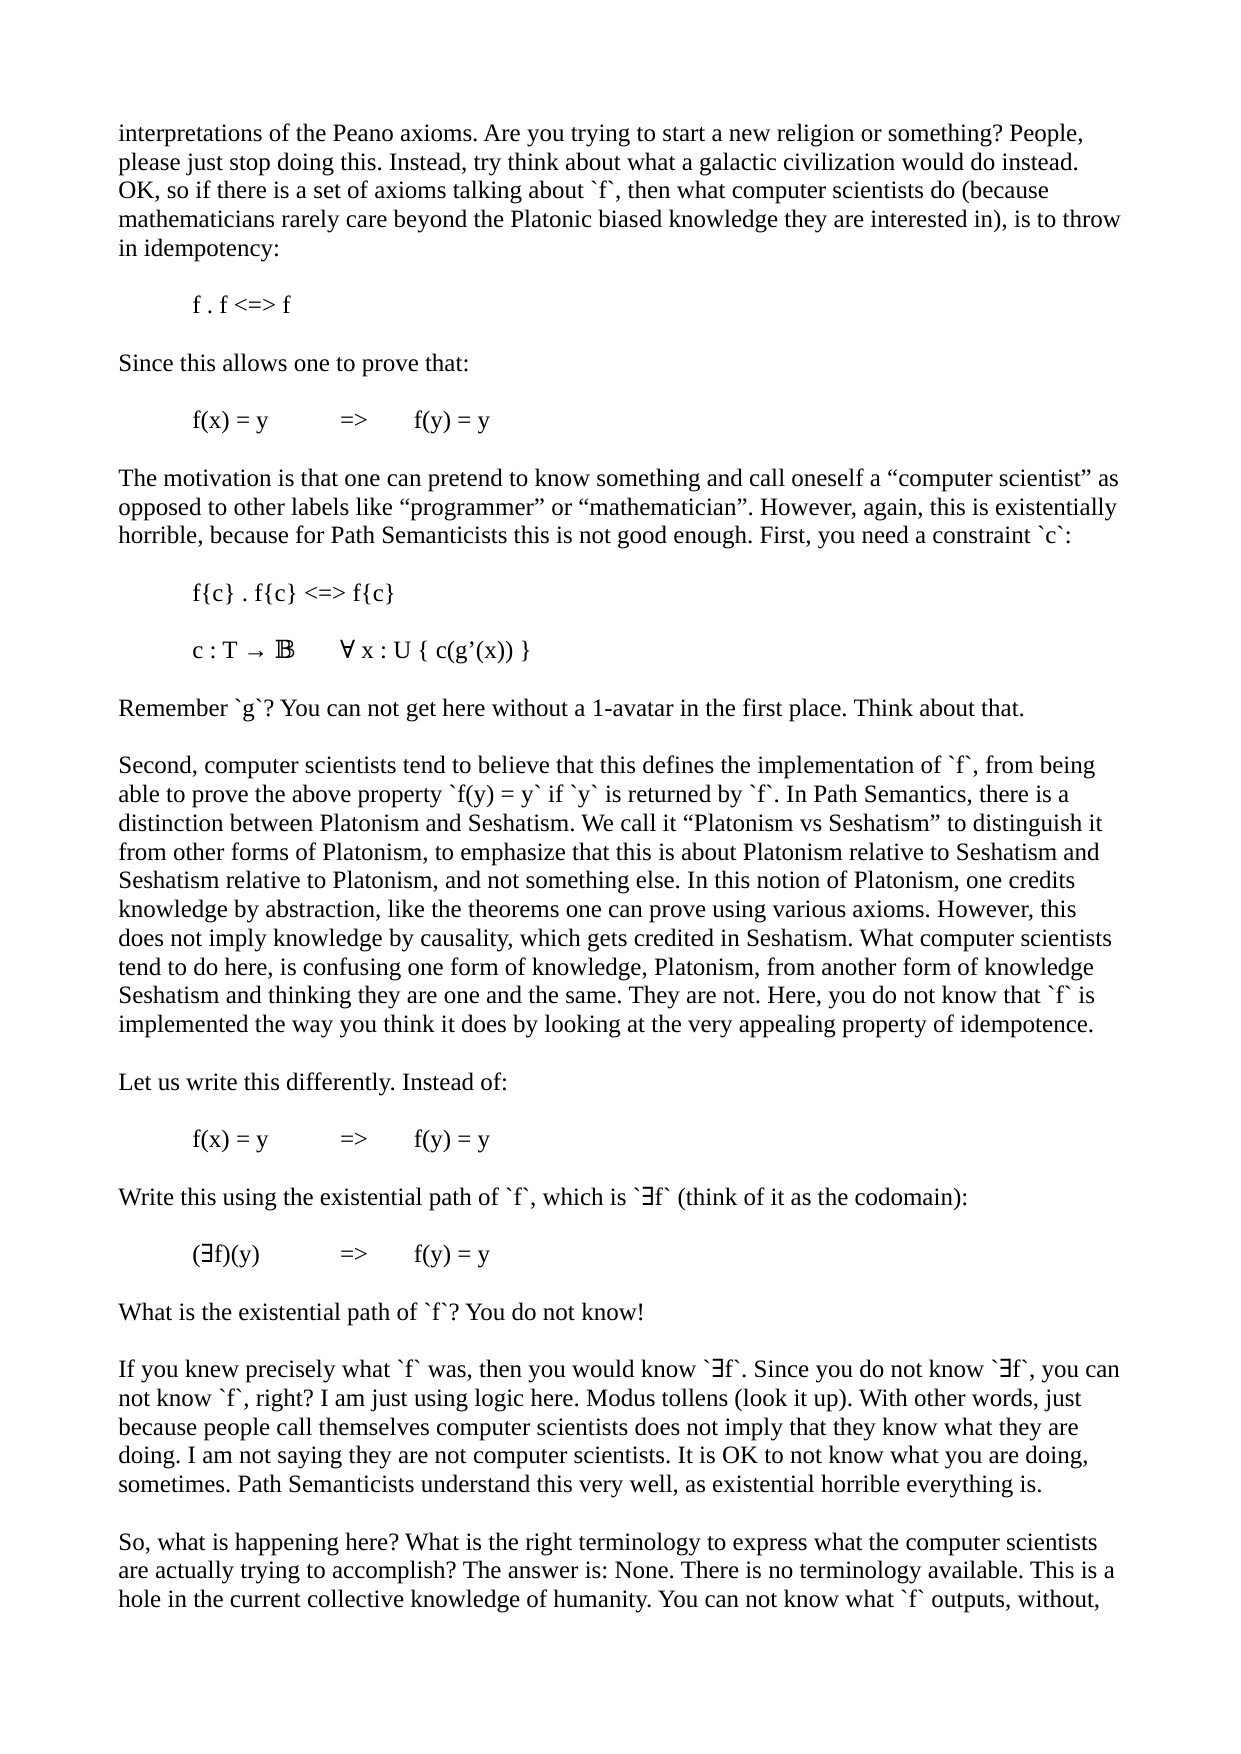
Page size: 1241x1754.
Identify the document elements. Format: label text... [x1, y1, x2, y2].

text c : T → 𝔹 ∀ x : U { c(g’(x)) } [118, 636, 1122, 664]
text If you knew precisely what `f` was, then you would know `∃f`. Since you do not know `∃f`, you can not know `f`, right? I am just using logic here. Modus tollens (look it up). With other words, just because people call themselves computer scientists does not imply that they know what they are doing. I am not saying they are not computer scientists. It is OK to not know what you are doing, sometimes. Path Semanticists understand this very well, as existential horrible everything is. [118, 1354, 1122, 1498]
text The motivation is that one can pretend to know something and call oneself a “computer scientist” as opposed to other labels like “programmer” or “mathematician”. However, again, this is existentially horrible, because for Path Semanticists this is not good enough. First, you need a constraint `c`: [118, 463, 1122, 549]
text What is the existential path of `f`? You do not know! [118, 1297, 1122, 1326]
text Let us write this differently. Instead of: [118, 1067, 1122, 1096]
text f(x) = y => f(y) = y [118, 1124, 1122, 1153]
text OK, so if there is a set of axioms talking about `f`, then what computer scientists do (because mathematicians rarely care beyond the Platonic biased knowledge they are interested in), is to throw in idempotency: [118, 176, 1122, 262]
text Remember `g`? You can not get here without a 1-avatar in the first place. Think about that. [118, 693, 1122, 722]
text Since this allows one to prove that: [118, 348, 1122, 377]
text interpretations of the Peano axioms. Are you trying to start a new religion or something? People, please just stop doing this. Instead, try think about what a galactic civilization would do instead. [118, 118, 1122, 176]
text Second, computer scientists tend to believe that this defines the implementation of `f`, from being able to prove the above property `f(y) = y` if `y` is returned by `f`. In Path Semantics, there is a distinction between Platonism and Seshatism. We call it “Platonism vs Seshatism” to distinguish it from other forms of Platonism, to emphasize that this is about Platonism relative to Seshatism and Seshatism relative to Platonism, and not something else. In this notion of Platonism, one credits knowledge by abstraction, like the theorems one can prove using various axioms. However, this does not imply knowledge by causality, which gets credited in Seshatism. What computer scientists tend to do here, is confusing one form of knowledge, Platonism, from another form of knowledge Seshatism and thinking they are one and the same. They are not. Here, you do not know that `f` is implemented the way you think it does by looking at the very appealing property of idempotence. [118, 751, 1122, 1038]
text Write this using the existential path of `f`, which is `∃f` (think of it as the codomain): [118, 1182, 1122, 1211]
text (∃f)(y) => f(y) = y [118, 1239, 1122, 1268]
text f{c} . f{c} <=> f{c} [118, 578, 1122, 607]
text f(x) = y => f(y) = y [118, 406, 1122, 434]
text So, what is happening here? What is the right terminology to express what the computer scientists are actually trying to accomplish? The answer is: None. There is no terminology available. This is a hole in the current collective knowledge of humanity. You can not know what `f` outputs, without, [118, 1527, 1122, 1613]
text f . f <=> f [118, 291, 1122, 319]
